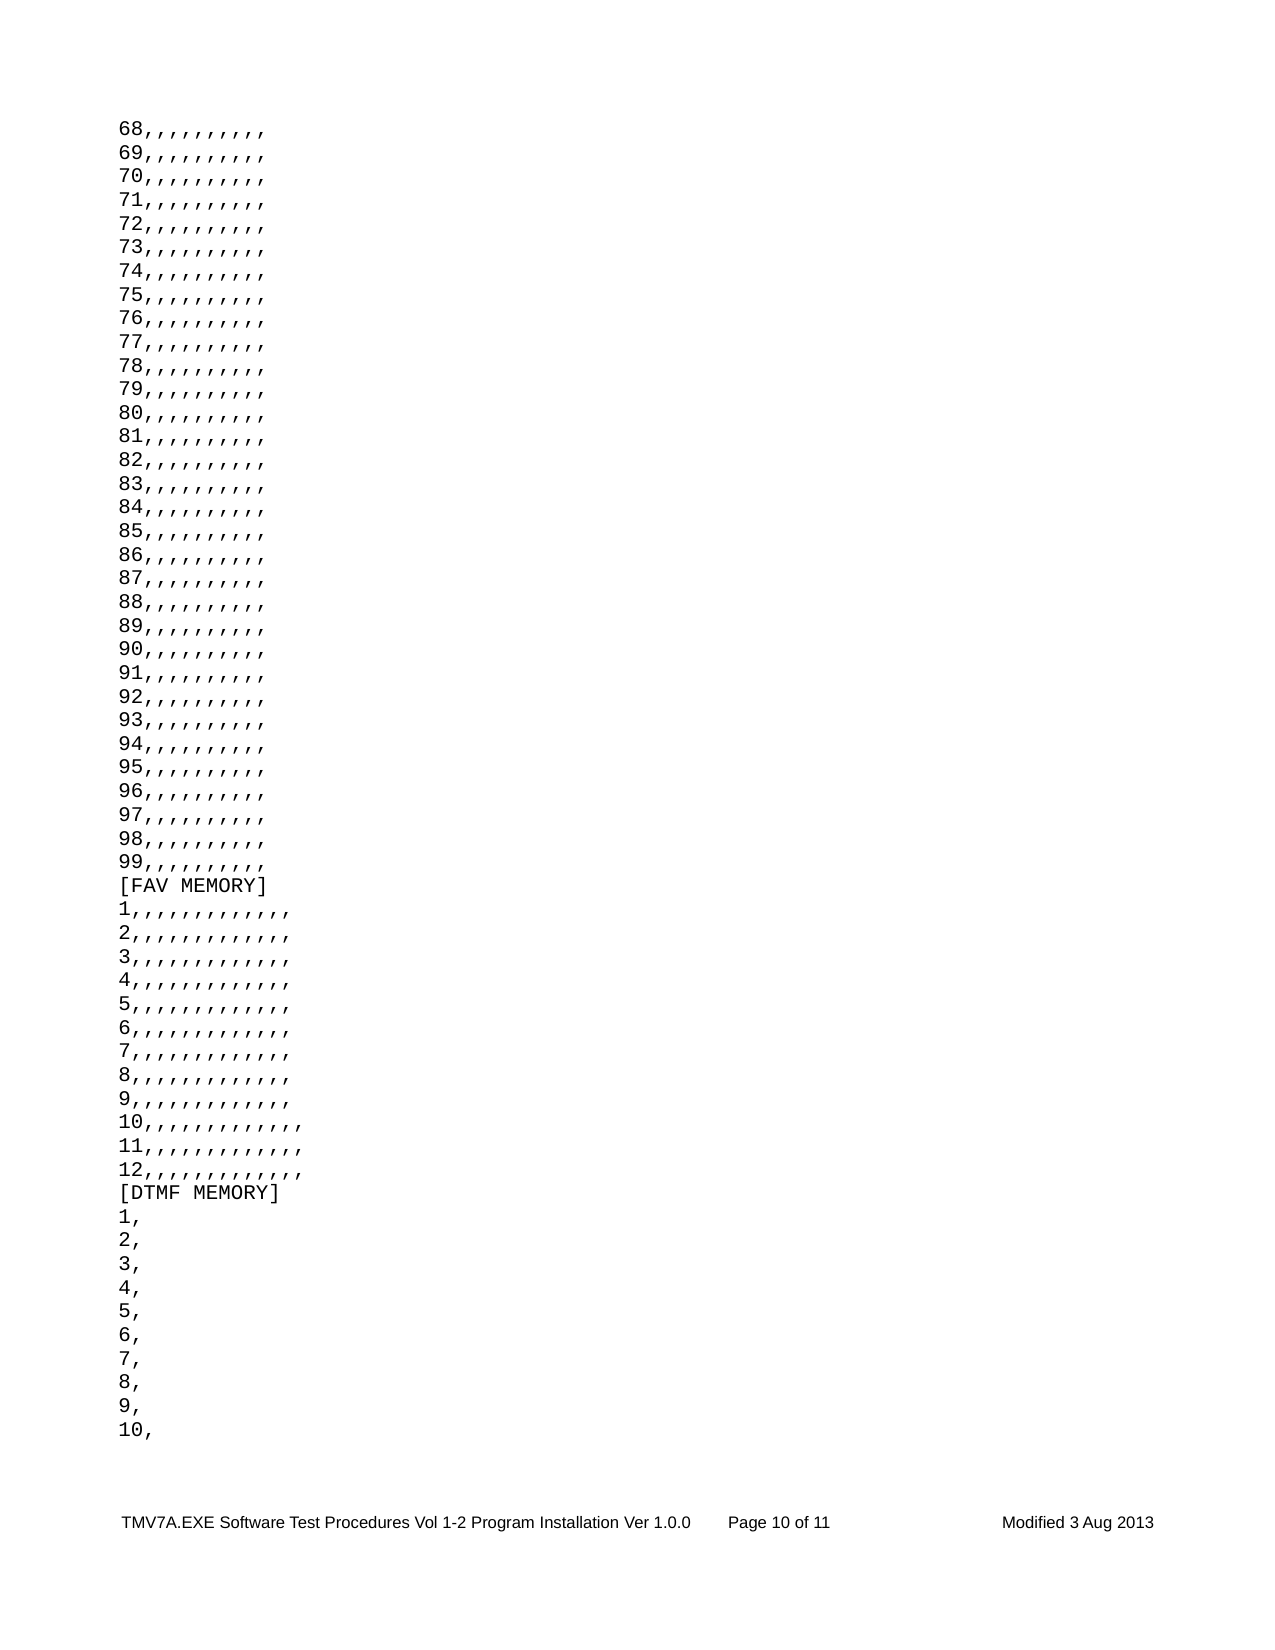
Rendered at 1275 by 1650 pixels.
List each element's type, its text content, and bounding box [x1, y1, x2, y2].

text 10,,,,,,,,,,,,, [118, 1111, 1157, 1135]
text 99,,,,,,,,,, [118, 851, 1157, 875]
text 4,,,,,,,,,,,,, [118, 969, 1157, 993]
text 90,,,,,,,,,, [118, 638, 1157, 662]
text 1,,,,,,,,,,,,, [118, 898, 1157, 922]
text 3, [118, 1253, 1157, 1277]
text 2, [118, 1229, 1157, 1253]
text 6,,,,,,,,,,,,, [118, 1017, 1157, 1040]
text 2,,,,,,,,,,,,, [118, 922, 1157, 946]
text 91,,,,,,,,,, [118, 662, 1157, 686]
text 85,,,,,,,,,, [118, 520, 1157, 544]
text 95,,,,,,,,,, [118, 757, 1157, 780]
text 69,,,,,,,,,, [118, 142, 1157, 165]
text 73,,,,,,,,,, [118, 236, 1157, 260]
text 7, [118, 1348, 1157, 1371]
text 97,,,,,,,,,, [118, 804, 1157, 827]
text 87,,,,,,,,,, [118, 567, 1157, 591]
text 6, [118, 1324, 1157, 1348]
text 92,,,,,,,,,, [118, 686, 1157, 709]
text 76,,,,,,,,,, [118, 307, 1157, 331]
text 96,,,,,,,,,, [118, 780, 1157, 804]
text 5,,,,,,,,,,,,, [118, 993, 1157, 1017]
text 71,,,,,,,,,, [118, 189, 1157, 213]
text 74,,,,,,,,,, [118, 260, 1157, 284]
text 72,,,,,,,,,, [118, 213, 1157, 236]
text 81,,,,,,,,,, [118, 426, 1157, 449]
text 11,,,,,,,,,,,,, [118, 1135, 1157, 1158]
text 7,,,,,,,,,,,,, [118, 1040, 1157, 1064]
text 4, [118, 1277, 1157, 1300]
text 82,,,,,,,,,, [118, 449, 1157, 473]
text 88,,,,,,,,,, [118, 591, 1157, 615]
text 9, [118, 1395, 1157, 1419]
text 10, [118, 1419, 1157, 1442]
text 70,,,,,,,,,, [118, 165, 1157, 189]
text 89,,,,,,,,,, [118, 615, 1157, 638]
text 78,,,,,,,,,, [118, 354, 1157, 378]
text 80,,,,,,,,,, [118, 402, 1157, 426]
text 1, [118, 1206, 1157, 1229]
text 68,,,,,,,,,, [118, 118, 1157, 142]
text 86,,,,,,,,,, [118, 544, 1157, 567]
text 93,,,,,,,,,, [118, 709, 1157, 733]
text 98,,,,,,,,,, [118, 827, 1157, 851]
text 77,,,,,,,,,, [118, 331, 1157, 354]
text 9,,,,,,,,,,,,, [118, 1088, 1157, 1111]
text 94,,,,,,,,,, [118, 733, 1157, 757]
text 83,,,,,,,,,, [118, 473, 1157, 496]
text [FAV MEMORY] [118, 875, 1157, 898]
text 3,,,,,,,,,,,,, [118, 946, 1157, 969]
text 8,,,,,,,,,,,,, [118, 1064, 1157, 1088]
text 84,,,,,,,,,, [118, 496, 1157, 520]
text 79,,,,,,,,,, [118, 378, 1157, 402]
text 5, [118, 1300, 1157, 1324]
text 12,,,,,,,,,,,,, [118, 1158, 1157, 1182]
text 8, [118, 1371, 1157, 1395]
text 75,,,,,,,,,, [118, 284, 1157, 307]
text [DTMF MEMORY] [118, 1182, 1157, 1206]
